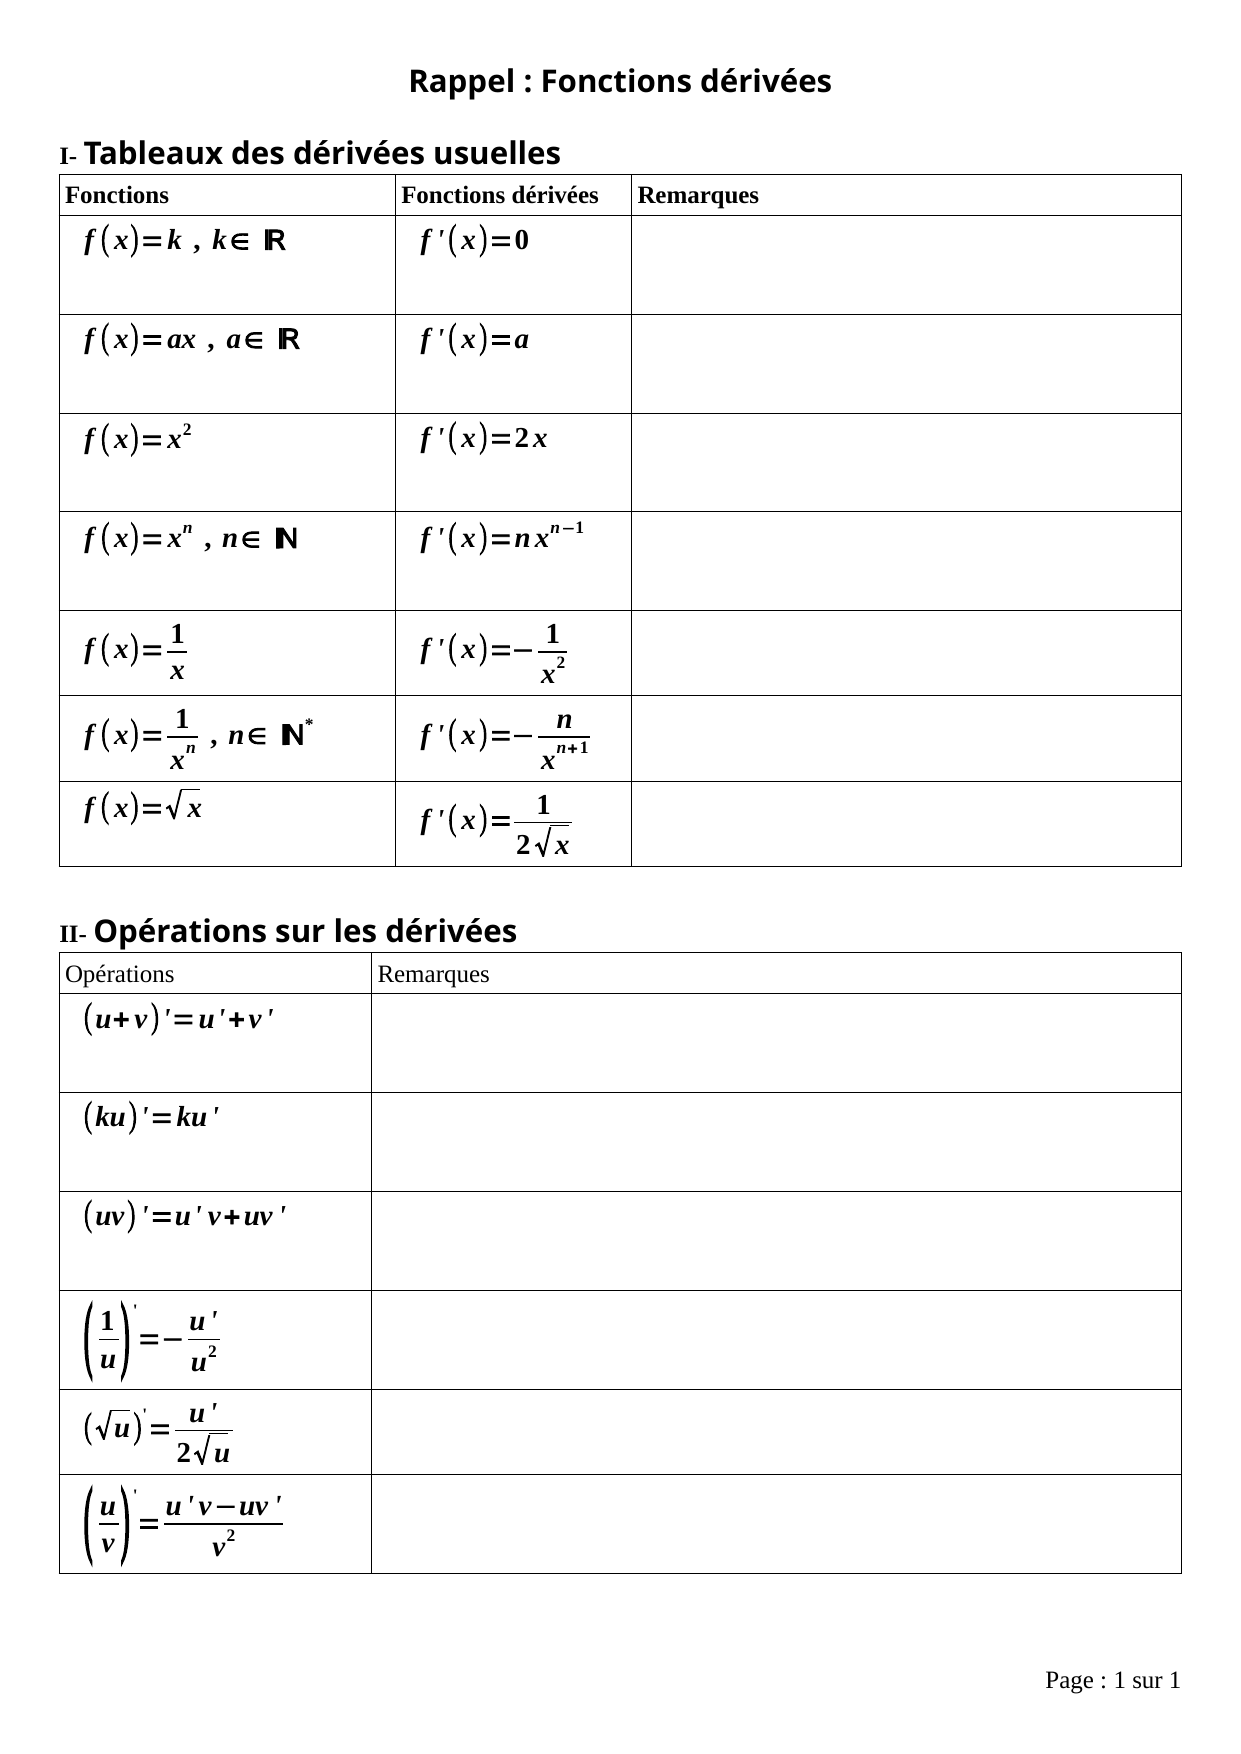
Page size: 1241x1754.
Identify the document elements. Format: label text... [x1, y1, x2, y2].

table_cell [60, 315, 395, 412]
table_cell [60, 782, 395, 866]
table_header Remarques [372, 953, 1181, 993]
table_cell [396, 414, 631, 511]
table_cell [60, 994, 371, 1092]
table_cell [632, 315, 1181, 412]
table_cell [372, 994, 1181, 1092]
table_cell [632, 611, 1181, 695]
table_cell [396, 696, 631, 781]
table_cell [372, 1192, 1181, 1289]
table_cell [372, 1390, 1181, 1474]
table_cell [632, 216, 1181, 314]
table_header Fonctions [60, 175, 395, 215]
table_cell [60, 1390, 371, 1474]
table_cell [60, 414, 395, 511]
table_cell [632, 414, 1181, 511]
table_cell [396, 611, 631, 695]
table_header Remarques [632, 175, 1181, 215]
table_cell [60, 1475, 371, 1573]
table_cell [632, 696, 1181, 781]
table_cell [372, 1475, 1181, 1573]
table_cell [396, 315, 631, 412]
table_cell [632, 782, 1181, 866]
table_cell [60, 696, 395, 781]
table_cell [60, 216, 395, 314]
table_cell [632, 512, 1181, 610]
table_cell [396, 216, 631, 314]
table_header Fonctions dérivées [396, 175, 631, 215]
table_cell [60, 1093, 371, 1191]
table_cell [396, 512, 631, 610]
table_cell [60, 512, 395, 610]
table_header Opérations [60, 953, 371, 993]
text I- Tableaux des dérivées usuelles [59, 131, 1181, 174]
table_cell [396, 782, 631, 866]
table_cell [372, 1291, 1181, 1389]
text II- Opérations sur les dérivées [59, 909, 1181, 952]
table_cell [372, 1093, 1181, 1191]
table_cell [60, 1192, 371, 1289]
table_cell [60, 1291, 371, 1389]
table_cell [60, 611, 395, 695]
